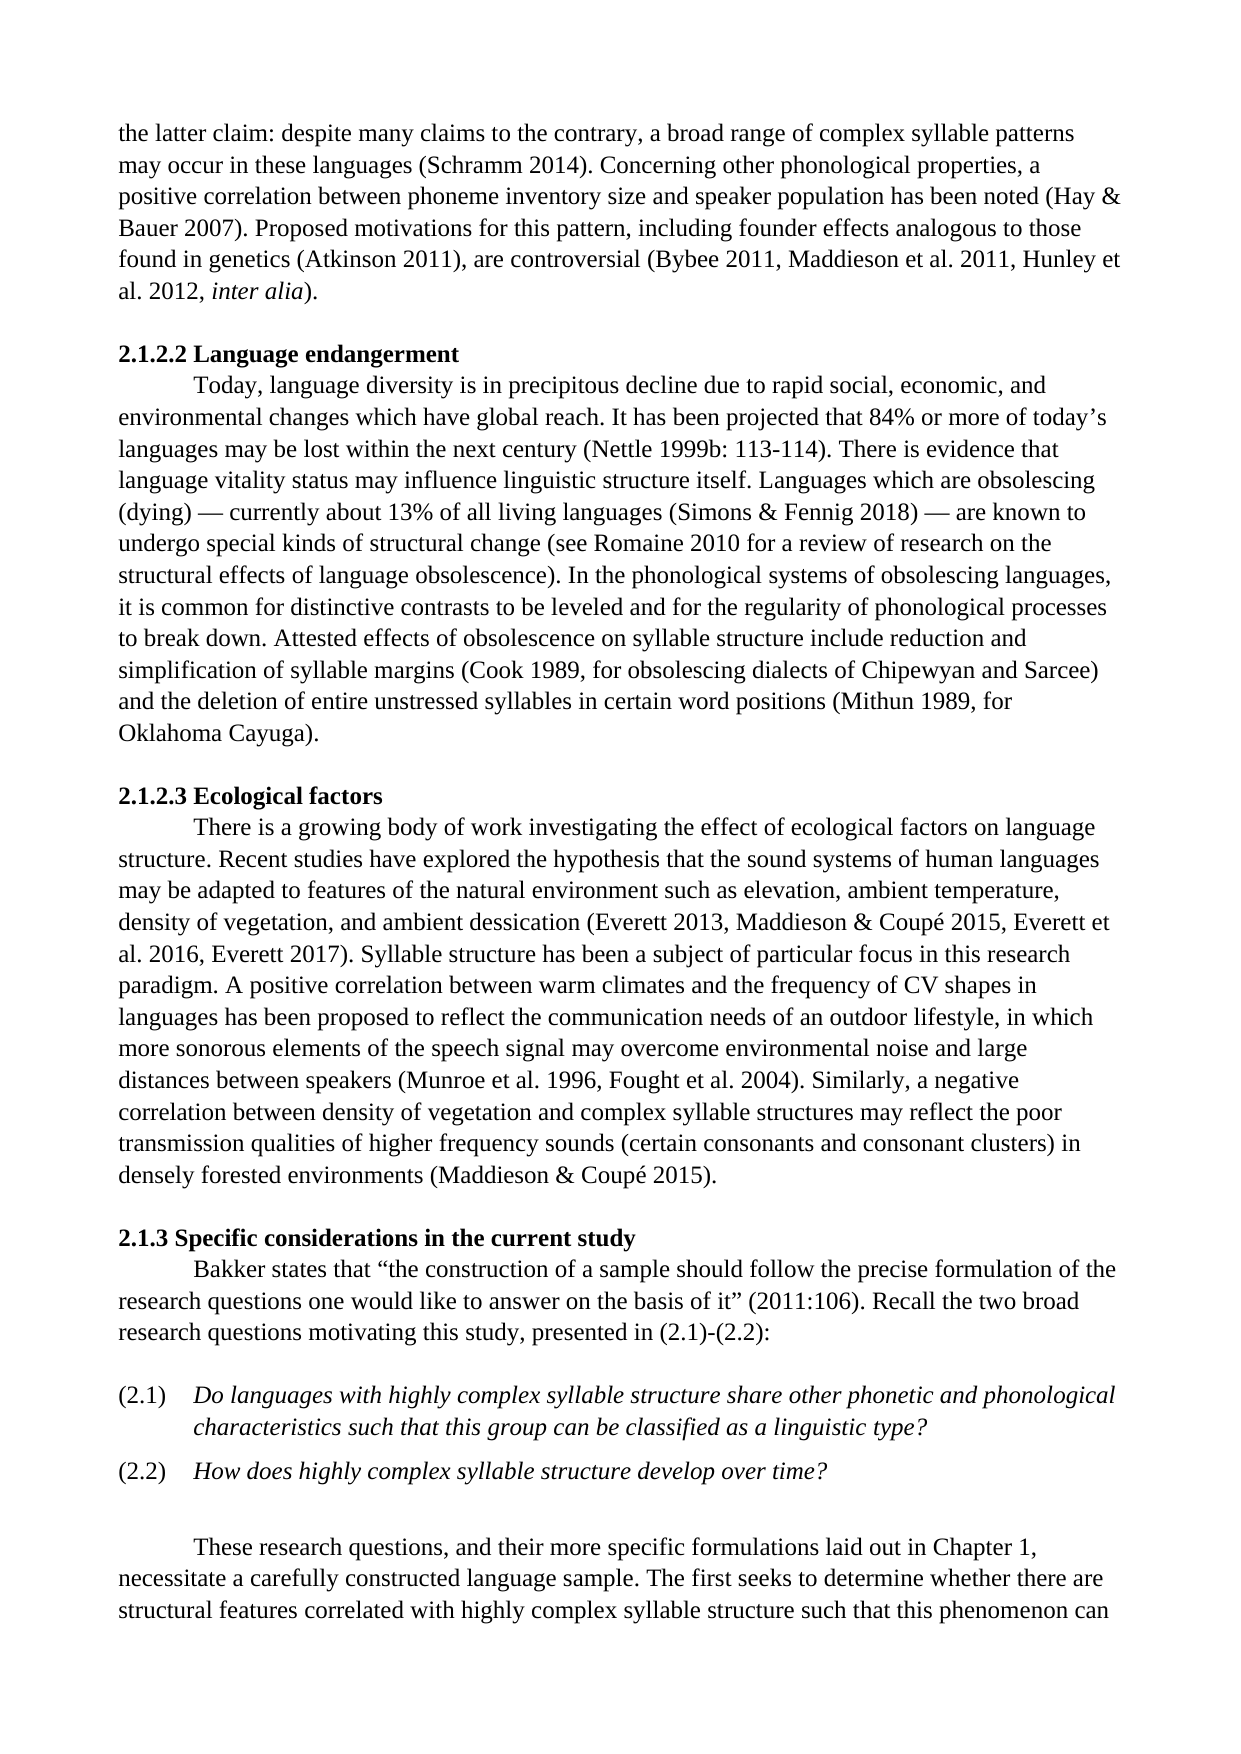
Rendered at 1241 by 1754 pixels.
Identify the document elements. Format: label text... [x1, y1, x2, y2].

subtitle 2.1.2.2 Language endangerment [118, 339, 1122, 368]
text Bakker states that “the construction of a sample should follow the precise formulation of the research questions one would like to answer on the basis of it” (2011:106). Recall the two broad research questions motivating this study, presented in (2.1)-(2.2): [118, 1254, 1122, 1346]
text (2.2) How does highly complex syllable structure develop over time? [118, 1456, 1122, 1485]
text Today, language diversity is in precipitous decline due to rapid social, economic, and environmental changes which have global reach. It has been projected that 84% or more of today’s languages may be lost within the next century (Nettle 1999b: 113-114). There is evidence that language vitality status may influence linguistic structure itself. Languages which are obsolescing (dying) — currently about 13% of all living languages (Simons & Fennig 2018) — are known to undergo special kinds of structural change (see Romaine 2010 for a review of research on the structural effects of language obsolescence). In the phonological systems of obsolescing languages, it is common for distinctive contrasts to be leveled and for the regularity of phonological processes to break down. Attested effects of obsolescence on syllable structure include reduction and simplification of syllable margins (Cook 1989, for obsolescing dialects of Chipewyan and Sarcee) and the deletion of entire unstressed syllables in certain word positions (Mithun 1989, for Oklahoma Cayuga). [118, 371, 1122, 747]
subtitle 2.1.3 Specific considerations in the current study [118, 1223, 1122, 1252]
text the latter claim: despite many claims to the contrary, a broad range of complex syllable patterns may occur in these languages (Schramm 2014). Concerning other phonological properties, a positive correlation between phoneme inventory size and speaker population has been noted (Hay & Bauer 2007). Proposed motivations for this pattern, including founder effects analogous to those found in genetics (Atkinson 2011), are controversial (Bybee 2011, Maddieson et al. 2011, Hunley et al. 2012, inter alia). [118, 118, 1122, 305]
text There is a growing body of work investigating the effect of ecological factors on language structure. Recent studies have explored the hypothesis that the sound systems of human languages may be adapted to features of the natural environment such as elevation, ambient temperature, density of vegetation, and ambient dessication (Everett 2013, Maddieson & Coupé 2015, Everett et al. 2016, Everett 2017). Syllable structure has been a subject of particular focus in this research paradigm. A positive correlation between warm climates and the frequency of CV shapes in languages has been proposed to reflect the communication needs of an outdoor lifestyle, in which more sonorous elements of the speech signal may overcome environmental noise and large distances between speakers (Munroe et al. 1996, Fought et al. 2004). Similarly, a negative correlation between density of vegetation and complex syllable structures may reflect the poor transmission qualities of higher frequency sounds (certain consonants and consonant clusters) in densely forested environments (Maddieson & Coupé 2015). [118, 812, 1122, 1188]
subtitle 2.1.2.3 Ecological factors [118, 781, 1122, 810]
text These research questions, and their more specific formulations laid out in Chapter 1, necessitate a carefully constructed language sample. The first seeks to determine whether there are structural features correlated with highly complex syllable structure such that this phenomenon can [118, 1532, 1122, 1624]
text (2.1) Do languages with highly complex syllable structure share other phonetic and phonological characteristics such that this group can be classified as a linguistic type? [118, 1381, 1122, 1441]
